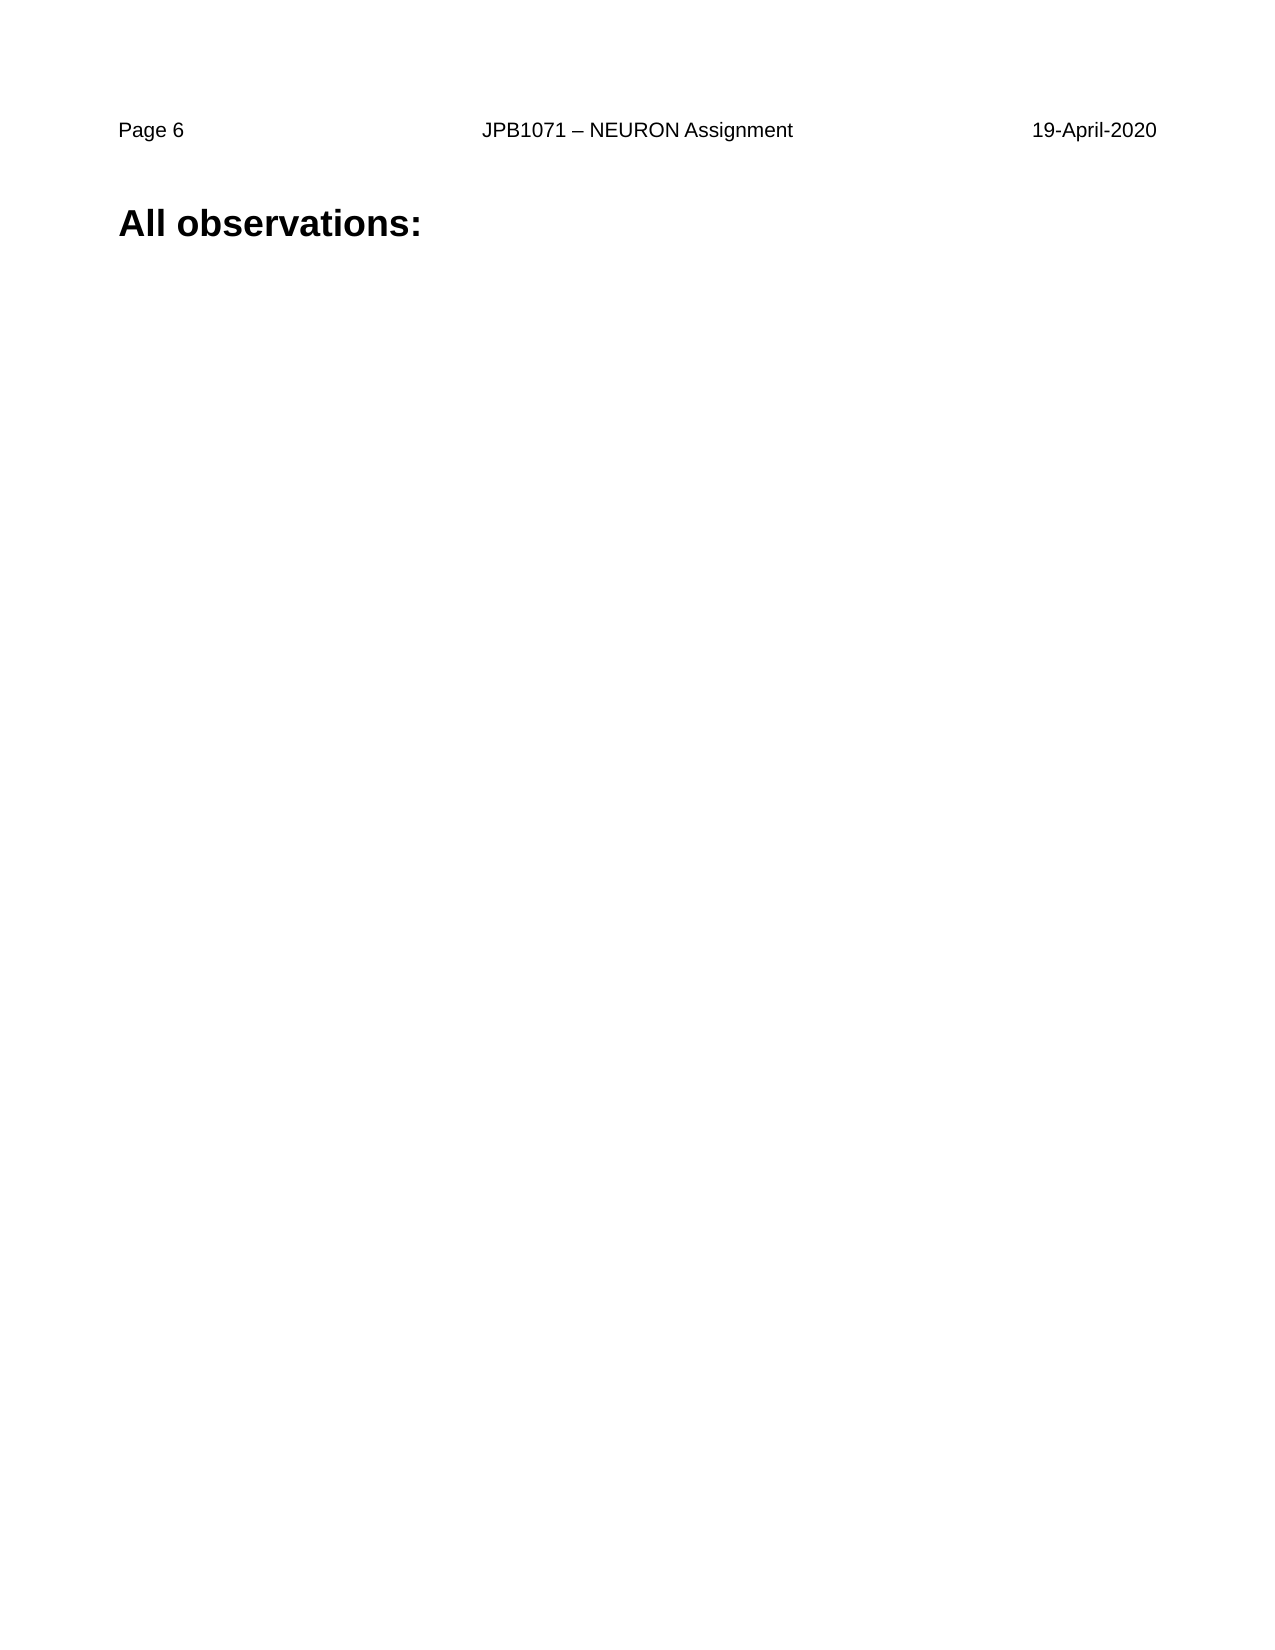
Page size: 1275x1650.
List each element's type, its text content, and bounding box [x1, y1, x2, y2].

subtitle All observations: [118, 201, 1157, 244]
